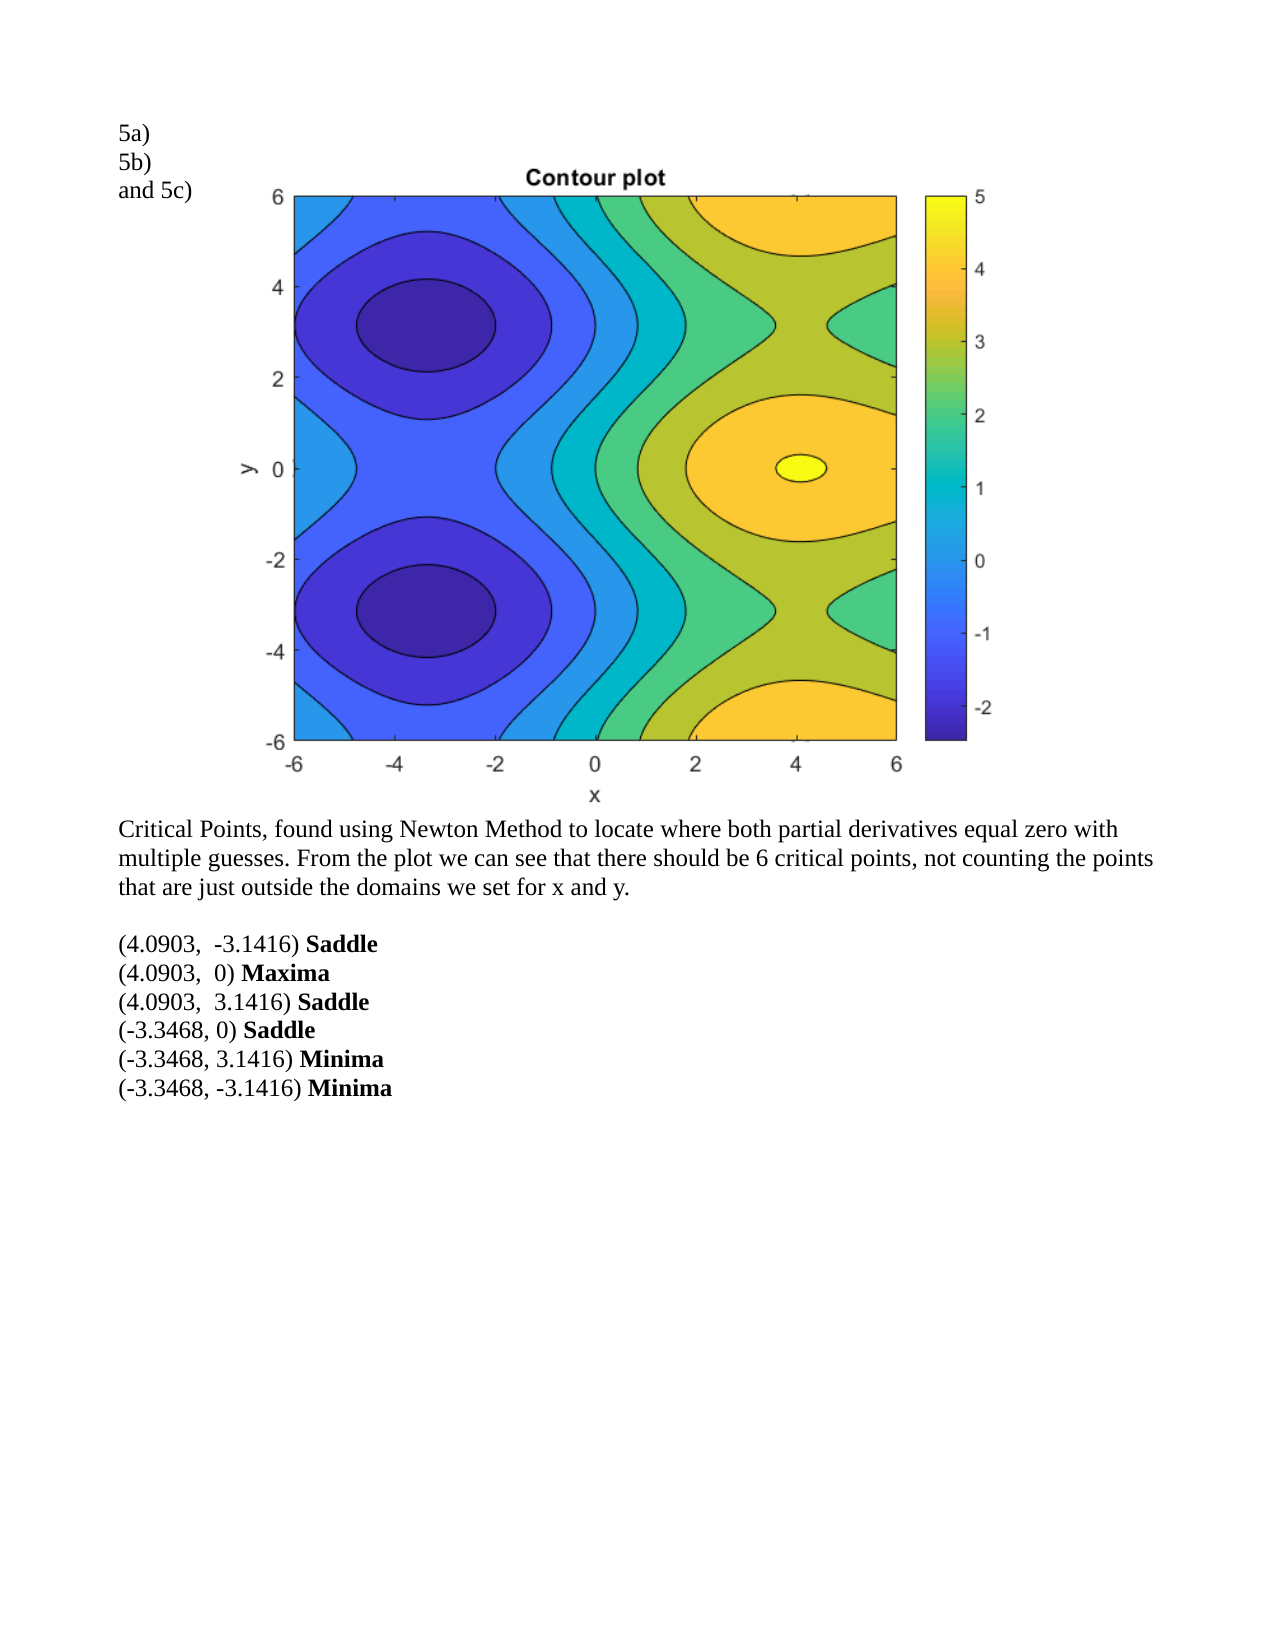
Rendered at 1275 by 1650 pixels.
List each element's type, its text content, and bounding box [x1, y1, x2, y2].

text (-3.3468, 0) Saddle [118, 1016, 1157, 1044]
text (-3.3468, -3.1416) Minima [118, 1073, 1157, 1102]
text (4.0903, 0) Maxima [118, 958, 1157, 987]
text (-3.3468, 3.1416) Minima [118, 1044, 1157, 1073]
text (4.0903, 3.1416) Saddle [118, 987, 1157, 1016]
text (4.0903, -3.1416) Saddle [118, 929, 1157, 958]
picture [192, 146, 1083, 815]
text 5a) [118, 118, 1157, 147]
text 5b) and 5c) Critical Points, found using Newton Method to locate where both partial derivatives equal zero with multiple guesses. From the plot we can see that there should be 6 critical points, not counting the points that are just outside the domains we set for x and y. [118, 147, 1157, 901]
